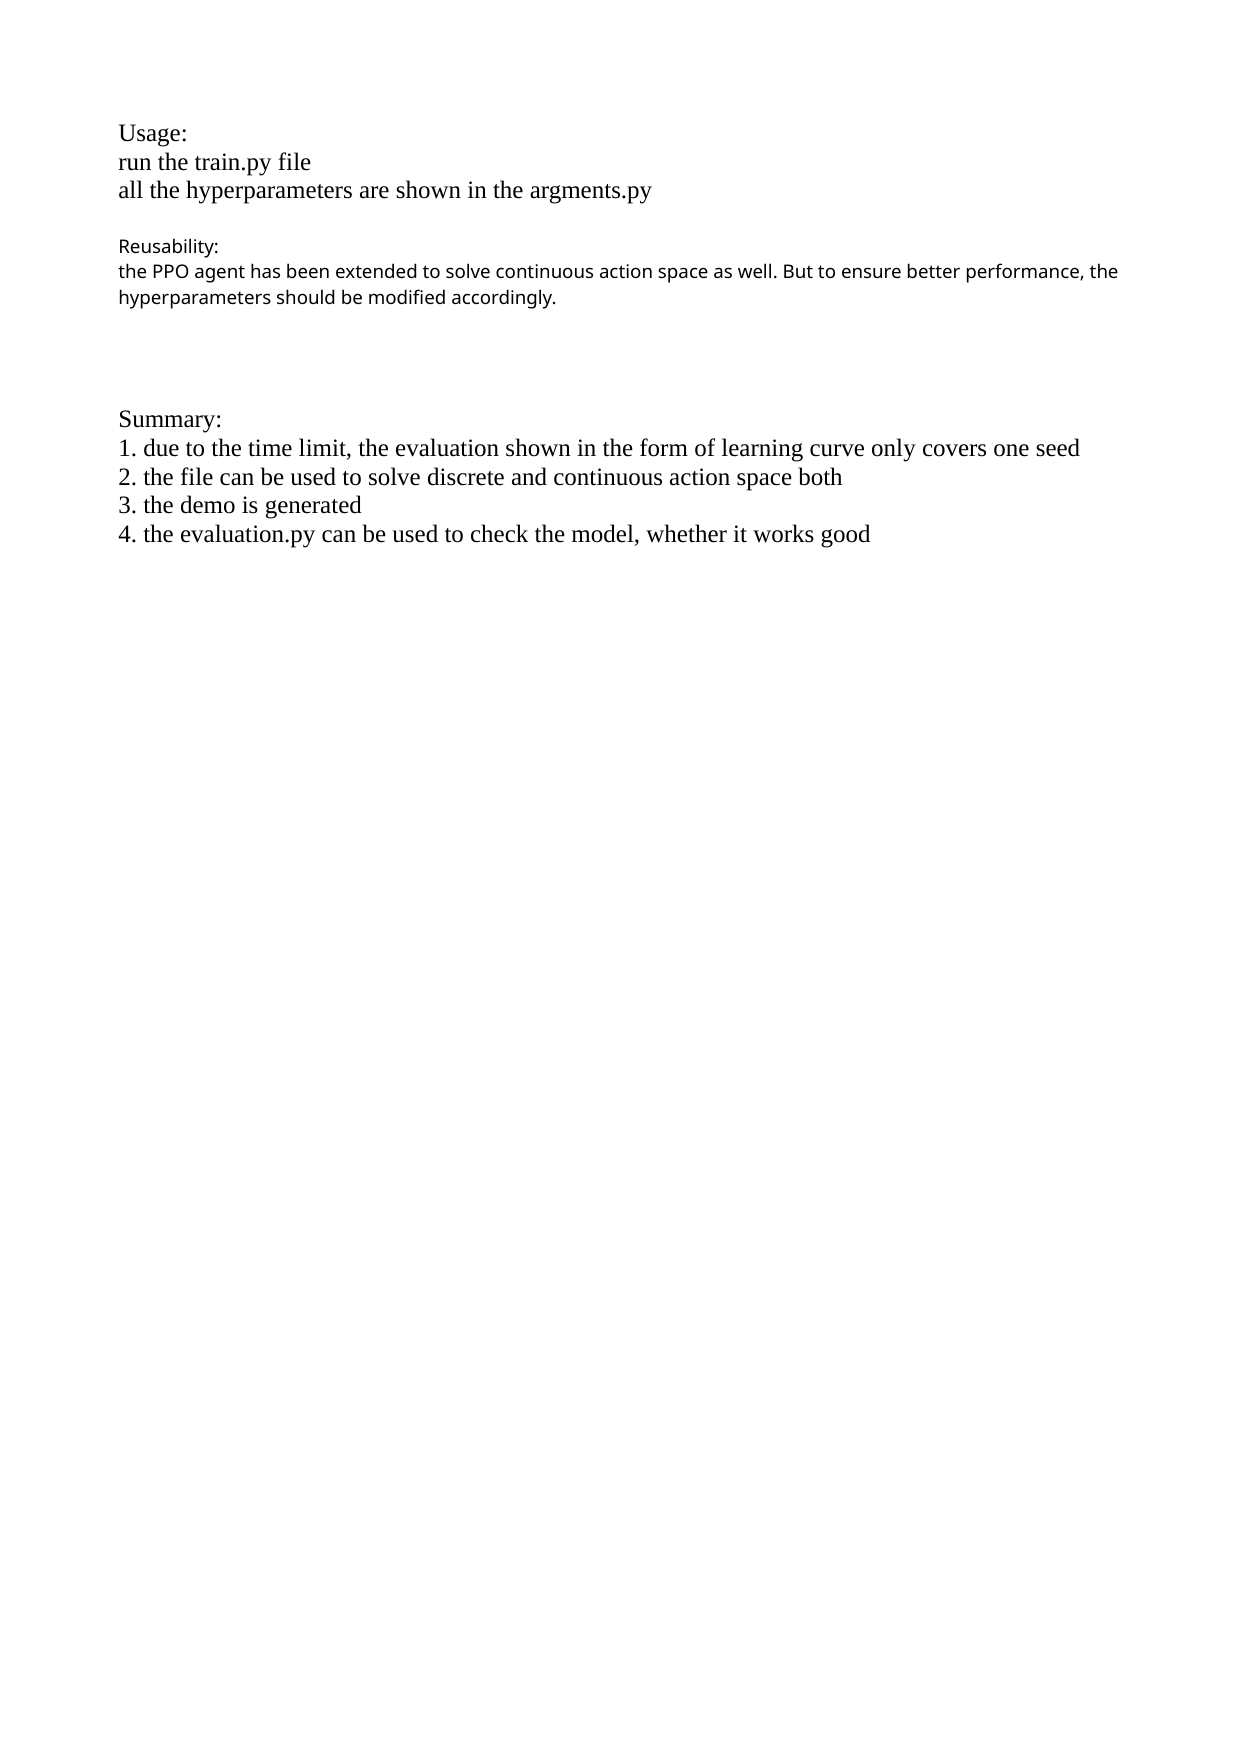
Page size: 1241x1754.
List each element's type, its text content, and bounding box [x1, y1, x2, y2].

text all the hyperparameters are shown in the argments.py [118, 176, 1122, 204]
text run the train.py file [118, 147, 1122, 176]
text 4. the evaluation.py can be used to check the model, whether it works good [118, 519, 1122, 548]
text the PPO agent has been extended to solve continuous action space as well. But to ensure better performance, the hyperparameters should be modified accordingly. [118, 259, 1122, 310]
text 2. the file can be used to solve discrete and continuous action space both [118, 462, 1122, 491]
text 1. due to the time limit, the evaluation shown in the form of learning curve only covers one seed [118, 433, 1122, 462]
text 3. the demo is generated [118, 491, 1122, 519]
text Reusability: [118, 233, 1122, 259]
text Usage: [118, 118, 1122, 147]
text Summary: [118, 404, 1122, 433]
